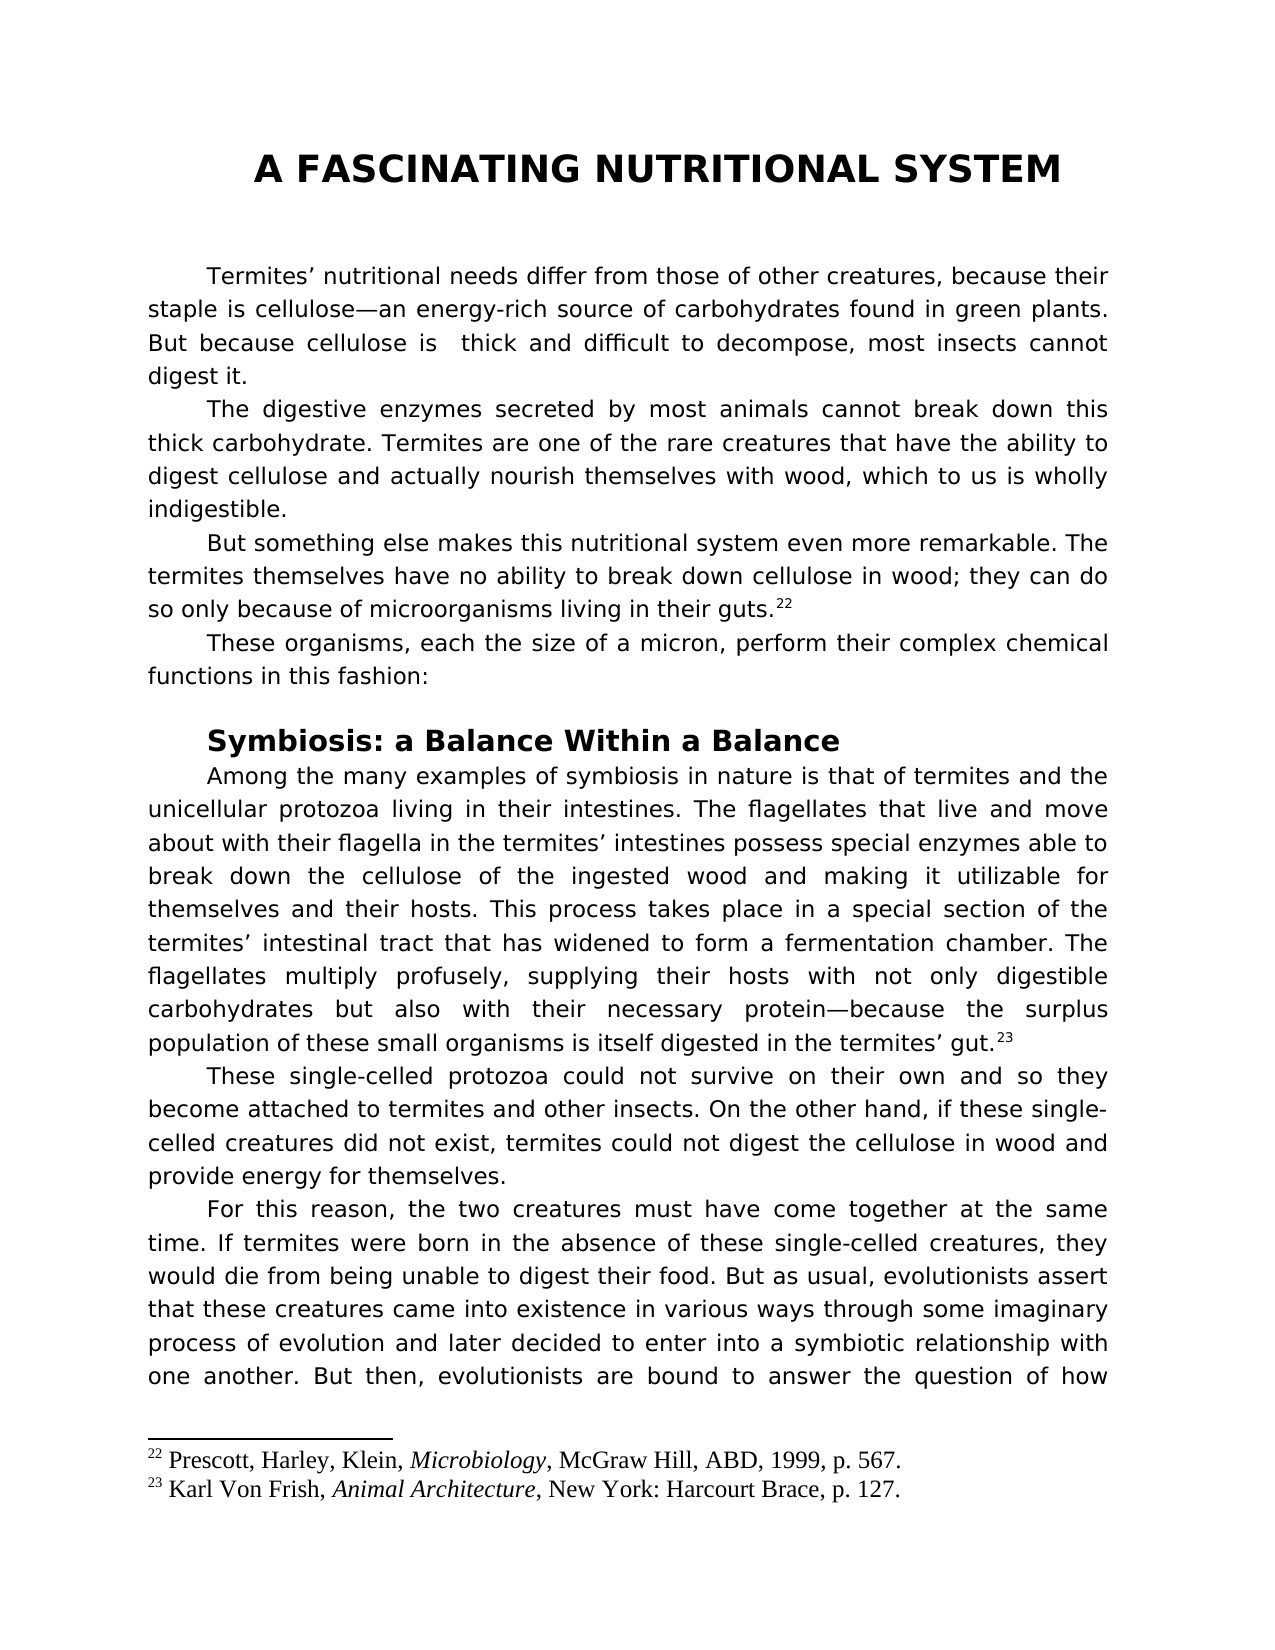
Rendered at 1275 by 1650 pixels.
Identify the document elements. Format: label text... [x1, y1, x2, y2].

text The digestive enzymes secreted by most animals cannot break down this thick carbohydrate. Termites are one of the rare creatures that have the ability to digest cellulose and actually nourish themselves with wood, which to us is wholly indigestible. [148, 391, 1110, 524]
text But something else makes this nutritional system even more remarkable. The termites themselves have no ability to break down cellulose in wood; they can do so only because of microorganisms living in their guts. [148, 524, 1110, 624]
text Symbiosis: a Balance Within a Balance [148, 724, 1110, 758]
subtitle Karl Von Frish, Animal Architecture, New York: Harcourt Brace, p. 127. [148, 1474, 1127, 1502]
text Among the many examples of symbiosis in nature is that of termites and the unicellular protozoa living in their intestines. The flagellates that live and move about with their flagella in the termites’ intestines possess special enzymes able to break down the cellulose of the ingested wood and making it utilizable for themselves and their hosts. This process takes place in a special section of the termites’ intestinal tract that has widened to form a fermentation chamber. The flagellates multiply profusely, supplying their hosts with not only digestible carbohydrates but also with their necessary protein—because the surplus population of these small organisms is itself digested in the termites’ gut. [148, 758, 1110, 1058]
text For this reason, the two creatures must have come together at the same time. If termites were born in the absence of these single-celled creatures, they would die from being unable to digest their food. But as usual, evolutionists assert that these creatures came into existence in various ways through some imaginary process of evolution and later decided to enter into a symbiotic relationship with one another. But then, evolutionists are bound to answer the question of how [148, 1191, 1110, 1391]
text These organisms, each the size of a micron, perform their complex chemical functions in this fashion: [148, 624, 1110, 691]
text Prescott, Harley, Klein, Microbiology, McGraw Hill, ABD, 1999, p. 567. [148, 1445, 1127, 1474]
text Termites’ nutritional needs differ from those of other creatures, because their staple is cellulose—an energy-rich source of carbohydrates found in green plants. But because cellulose is thick and difficult to decompose, most insects cannot digest it. [148, 258, 1110, 391]
text A FASCINATING NUTRITIONAL SYSTEM [148, 148, 1110, 191]
text These single-celled protozoa could not survive on their own and so they become attached to termites and other insects. On the other hand, if these single-celled creatures did not exist, termites could not digest the cellulose in wood and provide energy for themselves. [148, 1058, 1110, 1191]
